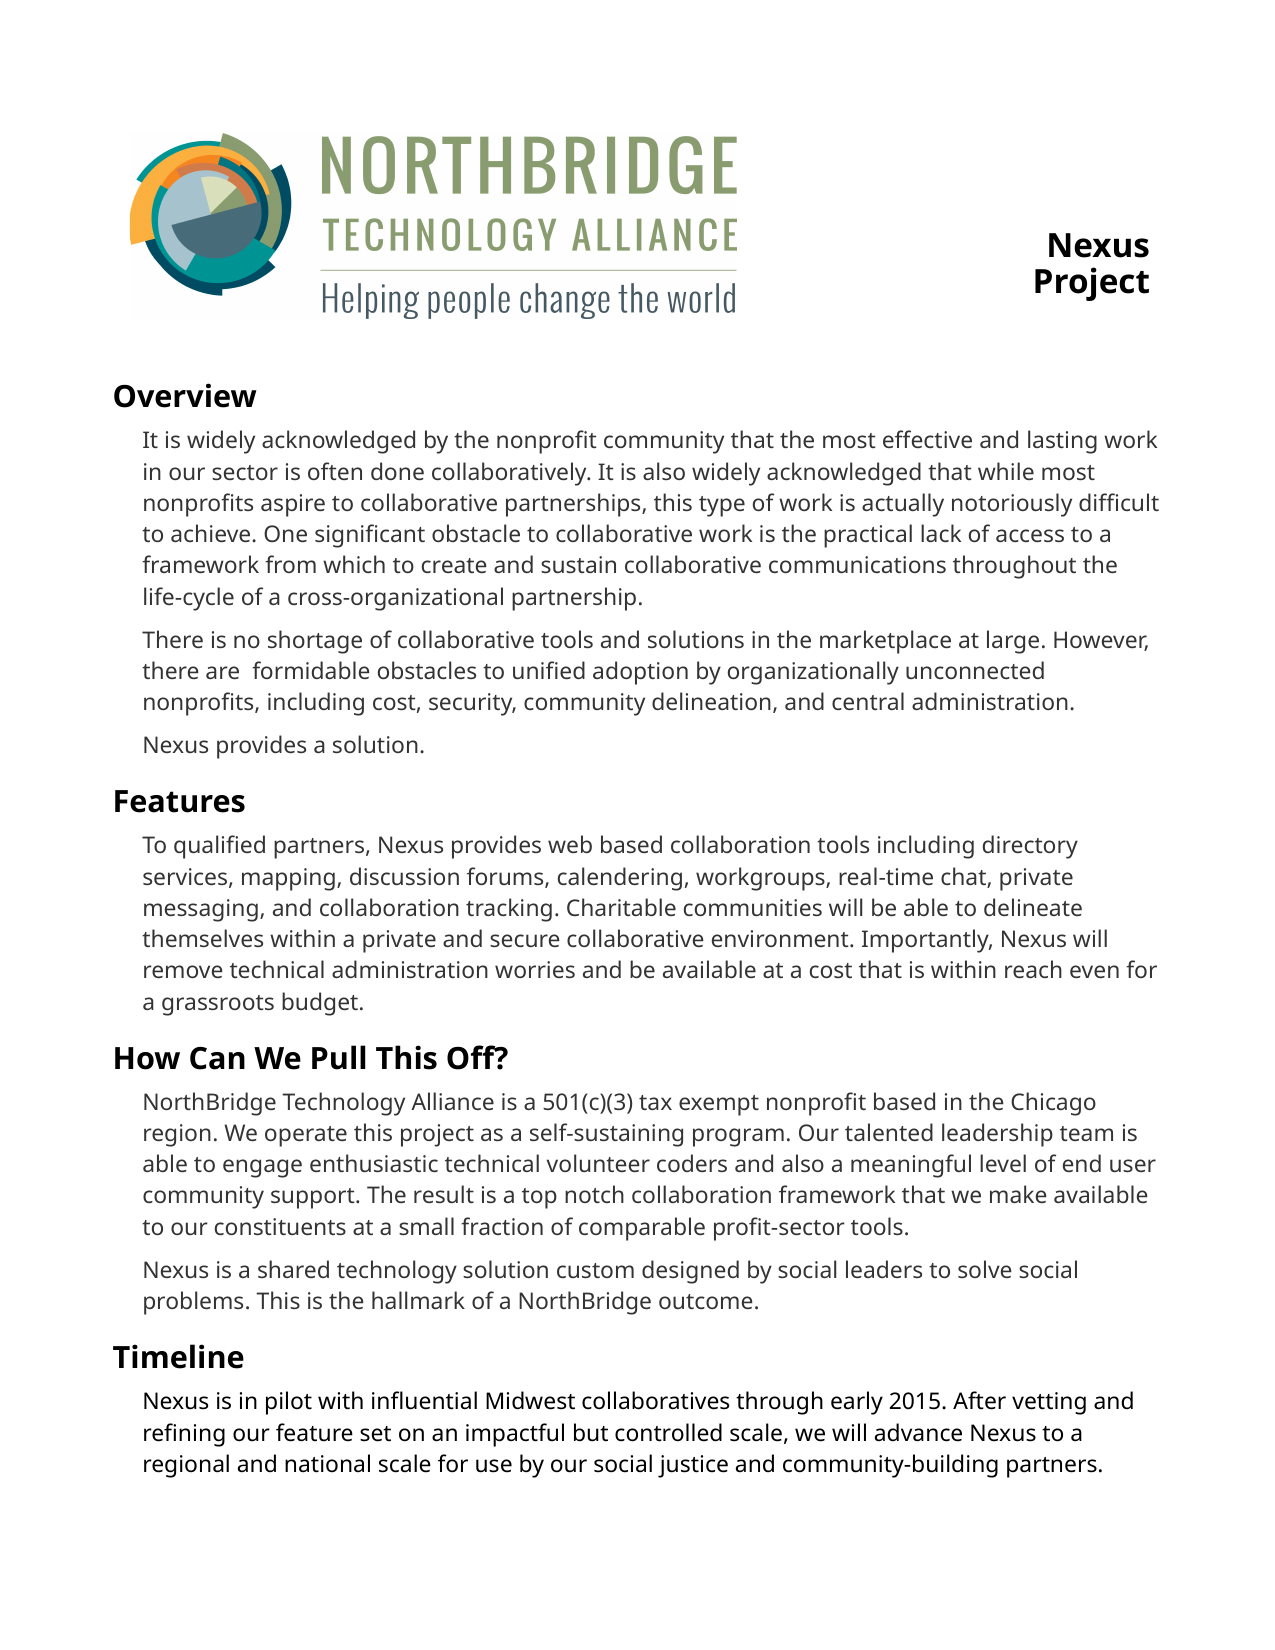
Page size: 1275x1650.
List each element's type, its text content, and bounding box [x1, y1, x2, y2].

text NorthBridge Technology Alliance is a 501(c)(3) tax exempt nonprofit based in the Chicago region. We operate this project as a self-sustaining program. Our talented leadership team is able to engage enthusiastic technical volunteer coders and also a meaningful level of end user community support. The result is a top notch collaboration framework that we make available to our constituents at a small fraction of comparable profit-sector tools. [142, 1086, 1162, 1242]
subtitle Timeline [112, 1336, 1162, 1378]
subtitle Features [112, 780, 1162, 822]
text There is no shortage of collaborative tools and solutions in the marketplace at large. However, there are formidable obstacles to unified adoption by organizationally unconnected nonprofits, including cost, security, community delineation, and central administration. [142, 624, 1162, 717]
picture [129, 133, 737, 319]
text It is widely acknowledged by the nonprofit community that the most effective and lasting work in our sector is often done collaboratively. It is also widely acknowledged that while most nonprofits aspire to collaborative partnerships, this type of work is actually notoriously difficult to achieve. One significant obstacle to collaborative work is the practical lack of access to a framework from which to create and sustain collaborative communications throughout the life-cycle of a cross-organizational partnership. [142, 424, 1162, 612]
text Nexus is in pilot with influential Midwest collaboratives through early 2015. After vetting and refining our feature set on an impactful but controlled scale, we will advance Nexus to a regional and national scale for use by our social justice and community-building partners. [142, 1385, 1162, 1479]
text Nexus is a shared technology solution custom designed by social leaders to solve social problems. This is the hallmark of a NorthBridge outcome. [142, 1254, 1162, 1316]
text Nexus provides a solution. [142, 729, 1162, 761]
text To qualified partners, Nexus provides web based collaboration tools including directory services, mapping, discussion forums, calendering, workgroups, real-time chat, private messaging, and collaboration tracking. Charitable communities will be able to delineate themselves within a private and secure collaborative environment. Importantly, Nexus will remove technical administration worries and be available at a cost that is within reach even for a grassroots budget. [142, 829, 1162, 1017]
subtitle How Can We Pull This Off? [112, 1036, 1162, 1078]
subtitle Overview [112, 375, 1162, 417]
